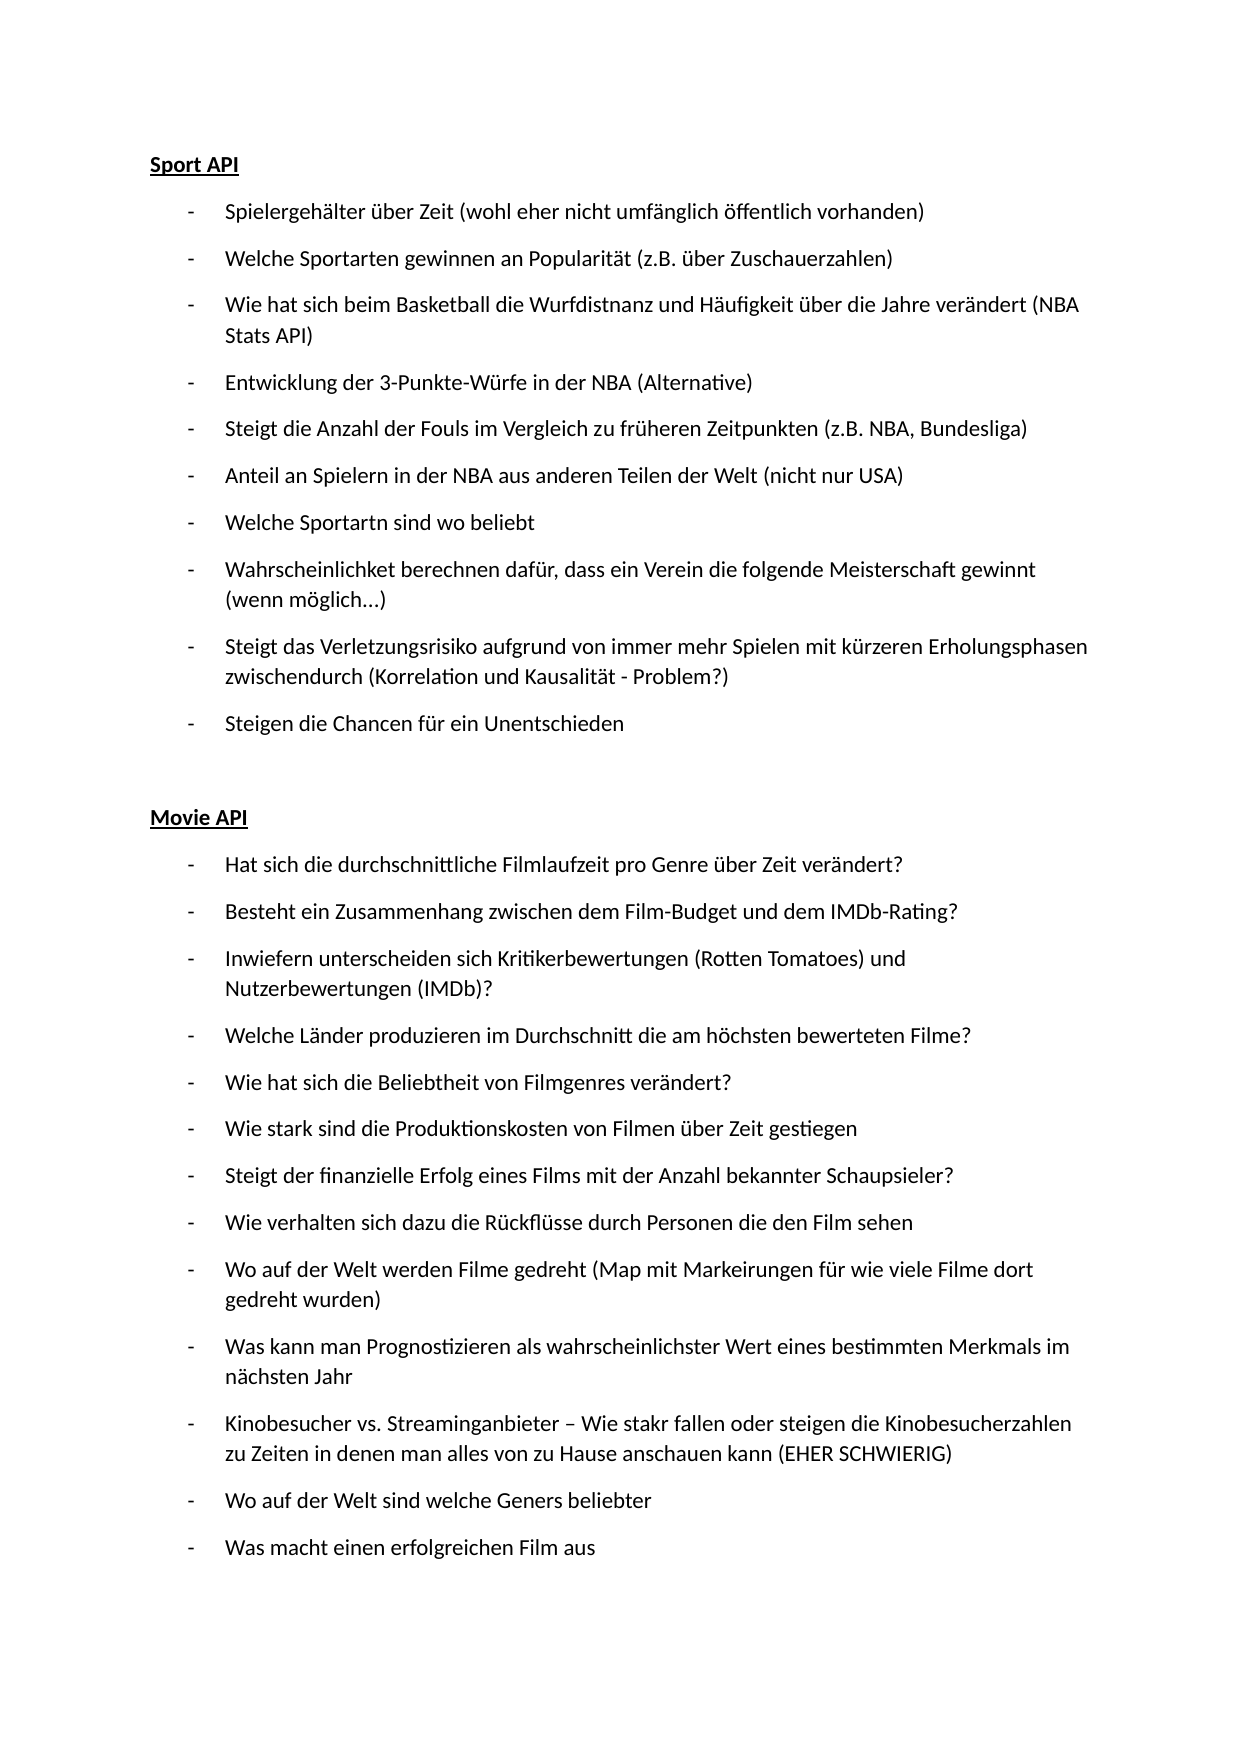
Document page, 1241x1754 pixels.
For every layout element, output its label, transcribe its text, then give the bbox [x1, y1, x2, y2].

text Sport API [150, 150, 1090, 178]
list Wie hat sich die Beliebtheit von Filmgenres verändert? [187, 1068, 1090, 1096]
list Inwiefern unterscheiden sich Kritikerbewertungen (Rotten Tomatoes) und Nutzerbewertungen (IMDb)? [187, 944, 1090, 1002]
list Wahrscheinlichket berechnen dafür, dass ein Verein die folgende Meisterschaft gewinnt (wenn möglich...) [187, 555, 1090, 613]
list Wie stark sind die Produktionskosten von Filmen über Zeit gestiegen [187, 1114, 1090, 1143]
list Wie hat sich beim Basketball die Wurfdistnanz und Häufigkeit über die Jahre verändert (NBA Stats API) [187, 291, 1090, 349]
list Steigt der finanzielle Erfolg eines Films mit der Anzahl bekannter Schaupsieler? [187, 1161, 1090, 1189]
list Wo auf der Welt werden Filme gedreht (Map mit Markeirungen für wie viele Filme dort gedreht wurden) [187, 1255, 1090, 1313]
list Steigen die Chancen für ein Unentschieden [187, 709, 1090, 737]
list Anteil an Spielern in der NBA aus anderen Teilen der Welt (nicht nur USA) [187, 461, 1090, 489]
list Welche Sportartn sind wo beliebt [187, 508, 1090, 536]
list Kinobesucher vs. Streaminganbieter – Wie stakr fallen oder steigen die Kinobesucherzahlen zu Zeiten in denen man alles von zu Hause anschauen kann (EHER SCHWIERIG) [187, 1409, 1090, 1468]
list Welche Sportarten gewinnen an Popularität (z.B. über Zuschauerzahlen) [187, 244, 1090, 272]
list Hat sich die durchschnittliche Filmlaufzeit pro Genre über Zeit verändert? [187, 850, 1090, 878]
list Spielergehälter über Zeit (wohl eher nicht umfänglich öffentlich vorhanden) [187, 197, 1090, 225]
list Was macht einen erfolgreichen Film aus [187, 1533, 1090, 1561]
list Was kann man Prognostizieren als wahrscheinlichster Wert eines bestimmten Merkmals im nächsten Jahr [187, 1332, 1090, 1391]
list Besteht ein Zusammenhang zwischen dem Film-Budget und dem IMDb-Rating? [187, 897, 1090, 925]
list Steigt die Anzahl der Fouls im Vergleich z­u früheren Zeitpunkten (z.B. NBA, Bundesliga) [187, 414, 1090, 443]
list Entwicklung der 3-Punkte-Würfe in der NBA (Alternative) [187, 368, 1090, 396]
text Movie API [150, 803, 1090, 831]
list Wo auf der Welt sind welche Geners beliebter [187, 1486, 1090, 1514]
list Wie verhalten sich dazu die Rückflüsse durch Personen die den Film sehen [187, 1208, 1090, 1236]
list Steigt das Verletzungsrisiko aufgrund von immer mehr Spielen mit kürzeren Erholungsphasen zwischendurch (Korrelation und Kausalität - Problem?) [187, 632, 1090, 691]
list Welche Länder produzieren im Durchschnitt die am höchsten bewerteten Filme? [187, 1021, 1090, 1049]
